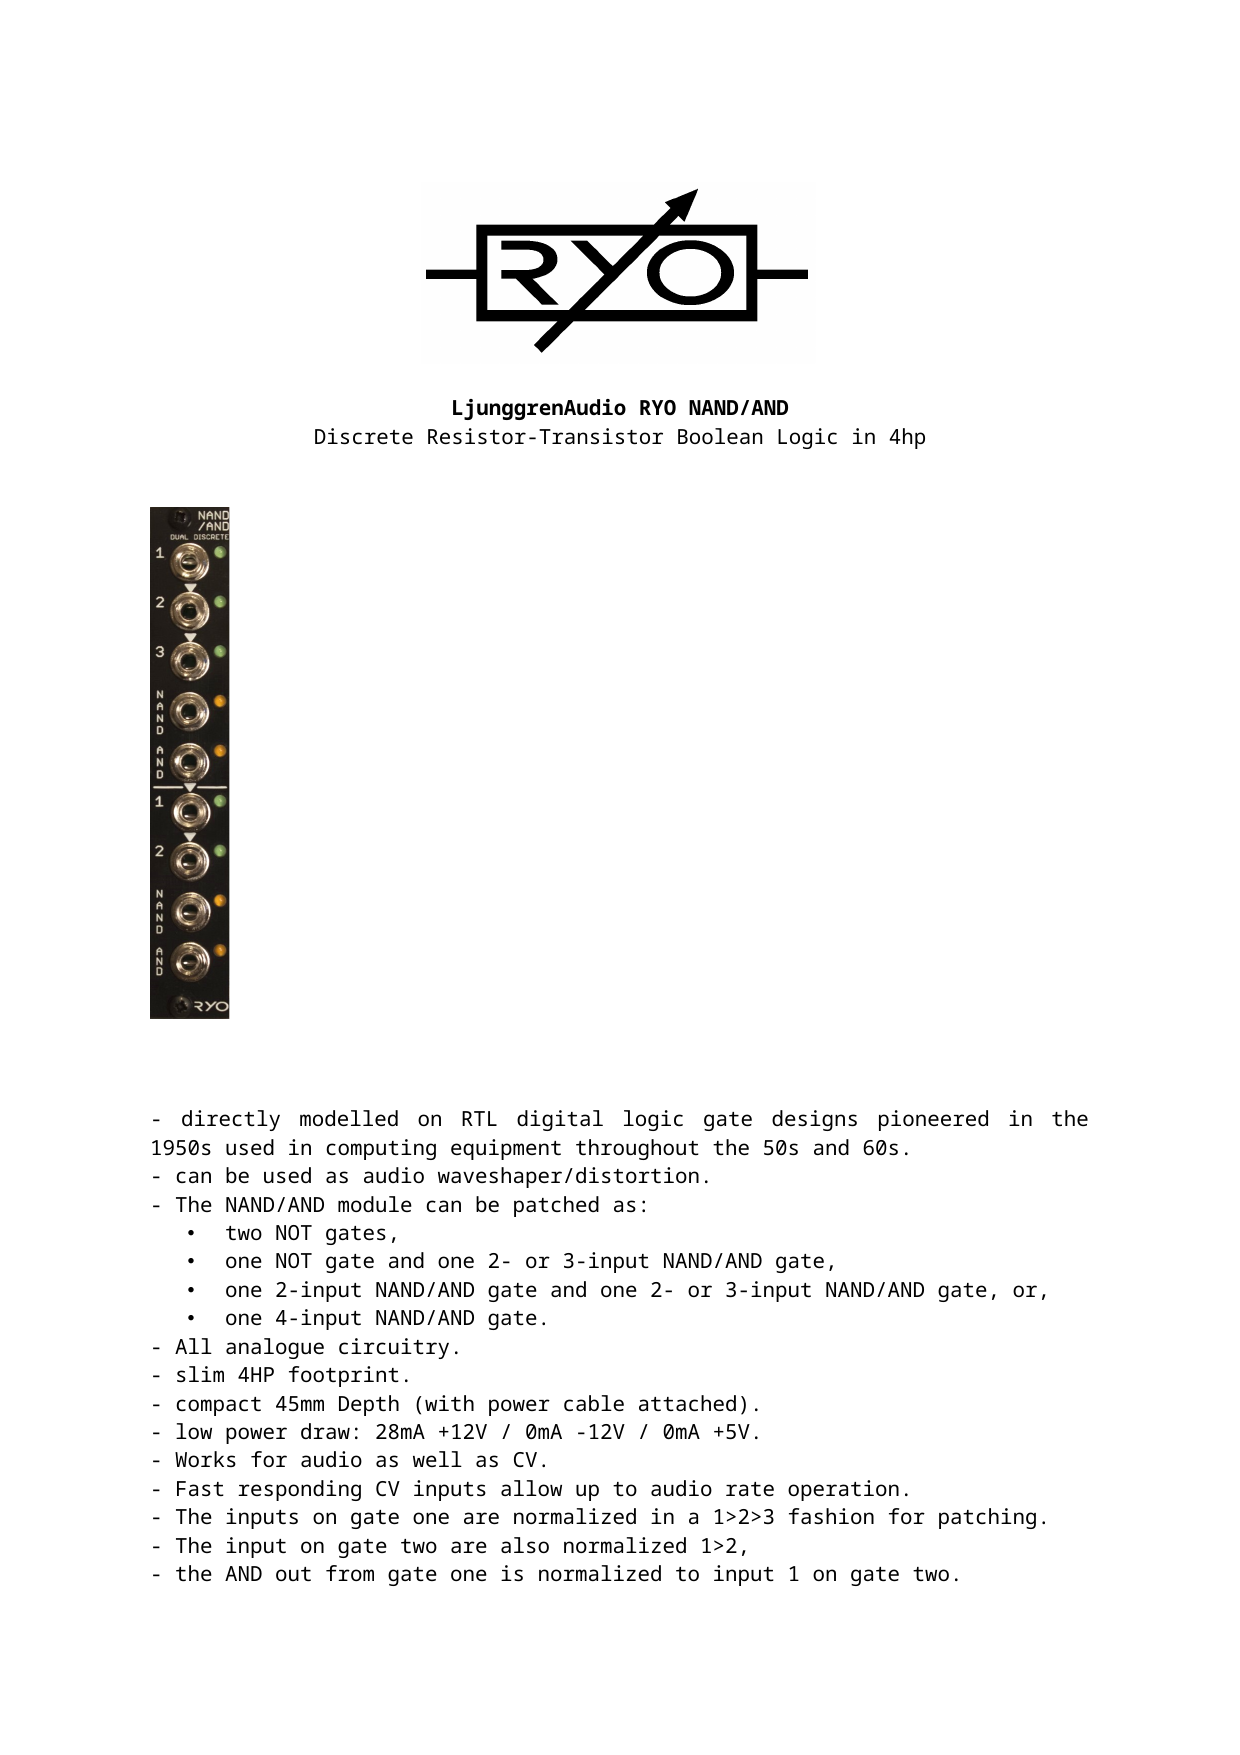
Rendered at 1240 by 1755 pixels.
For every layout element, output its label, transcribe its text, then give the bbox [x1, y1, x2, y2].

picture [150, 507, 230, 1019]
picture [421, 182, 816, 364]
text - can be used as audio waveshaper/distortion. [150, 1161, 1089, 1190]
text - the AND out from gate one is normalized to input 1 on gate two. [150, 1559, 1089, 1588]
text LjunggrenAudio RYO NAND/AND [150, 393, 1089, 422]
text - low power draw: 28mA +12V / 0mA -12V / 0mA +5V. [150, 1417, 1089, 1446]
text - directly modelled on RTL digital logic gate designs pioneered in the 1950s used in computing equipment throughout the 50s and 60s. [150, 1104, 1089, 1161]
text Discrete Resistor-Transistor Boolean Logic in 4hp [150, 422, 1089, 450]
list one 2-input NAND/AND gate and one 2- or 3-input NAND/AND gate, or, [187, 1275, 1089, 1303]
text - Fast responding CV inputs allow up to audio rate operation. [150, 1474, 1089, 1502]
text - compact 45mm Depth (with power cable attached). [150, 1389, 1089, 1417]
text - The NAND/AND module can be patched as: [150, 1190, 1089, 1218]
text - The input on gate two are also normalized 1>2, [150, 1531, 1089, 1559]
text - Works for audio as well as CV. [150, 1446, 1089, 1474]
text - The inputs on gate one are normalized in a 1>2>3 fashion for patching. [150, 1502, 1089, 1531]
text - All analogue circuitry. [150, 1332, 1089, 1360]
list one NOT gate and one 2- or 3-input NAND/AND gate, [187, 1247, 1089, 1275]
list two NOT gates, [187, 1218, 1089, 1247]
list one 4-input NAND/AND gate. [187, 1303, 1089, 1332]
text - slim 4HP footprint. [150, 1360, 1089, 1389]
